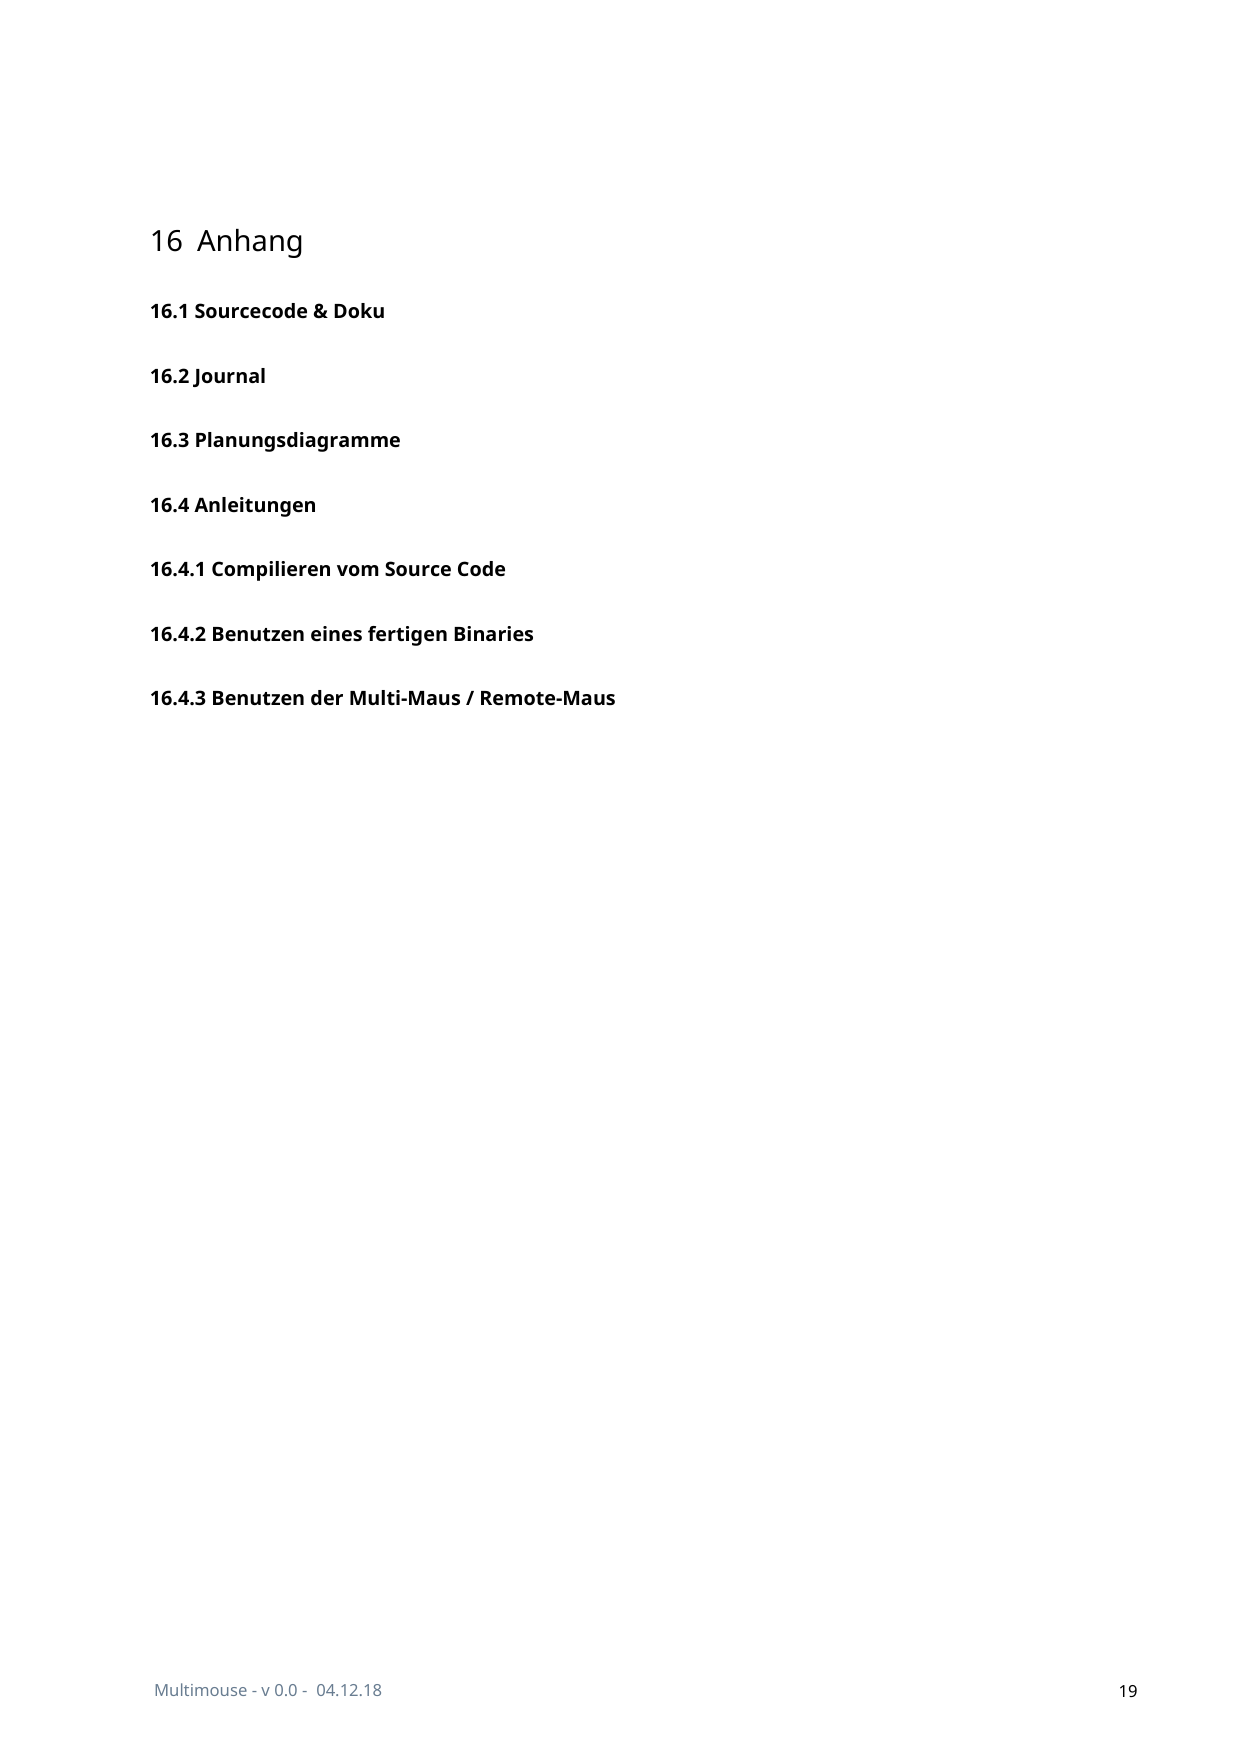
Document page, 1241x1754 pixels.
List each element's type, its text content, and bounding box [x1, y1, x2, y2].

subtitle Sourcecode & Doku [149, 298, 1136, 325]
subtitle Journal [149, 362, 1136, 389]
subtitle Compilieren vom Source Code [149, 556, 1136, 583]
subtitle Planungsdiagramme [149, 427, 1136, 454]
subtitle Benutzen eines fertigen Binaries [149, 620, 1136, 647]
subtitle Benutzen der Multi-Maus / Remote-Maus [149, 685, 1136, 712]
subtitle Anleitungen [149, 491, 1136, 518]
subtitle Anhang [149, 221, 1136, 260]
